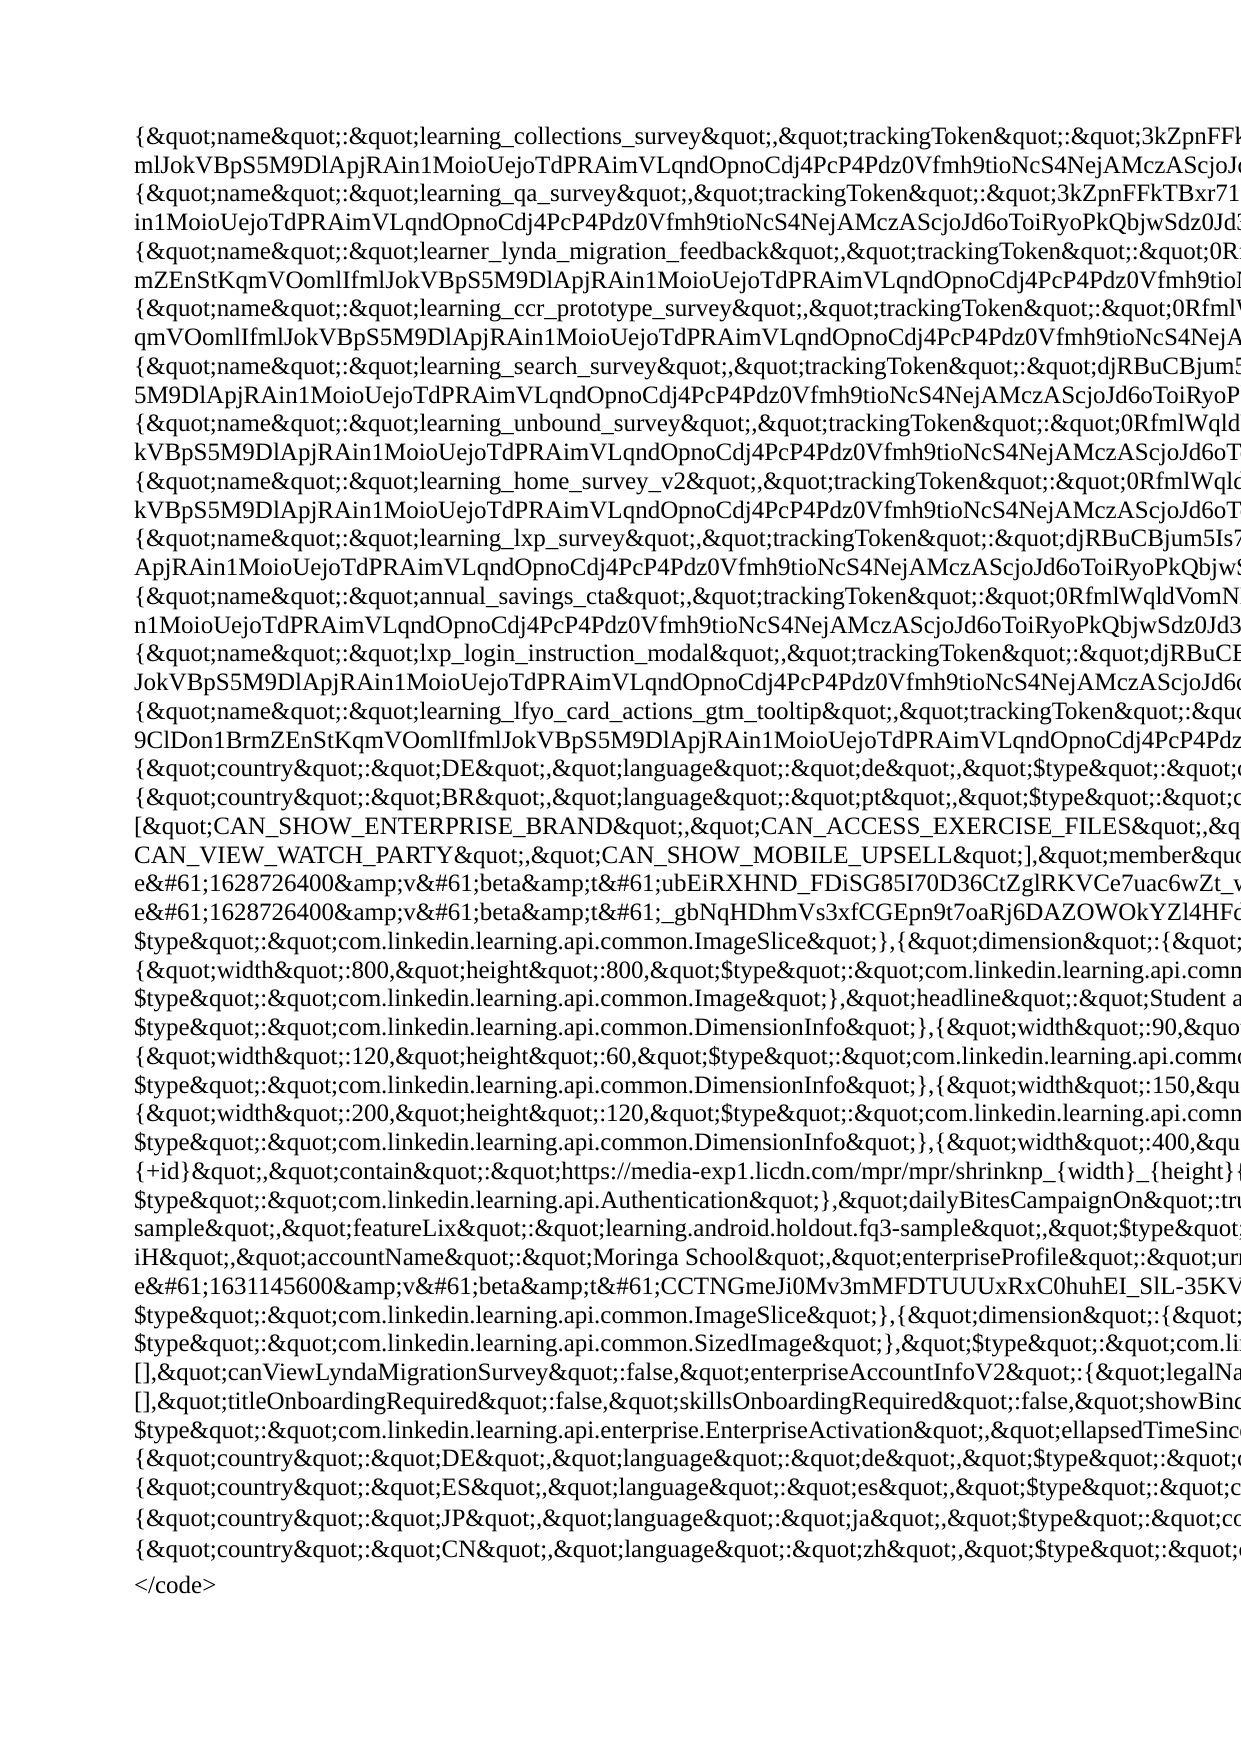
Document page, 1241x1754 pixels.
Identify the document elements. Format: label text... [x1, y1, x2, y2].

table_cell </code> [131, 1567, 1240, 1601]
table_cell [118, 1567, 131, 1601]
table_cell [118, 118, 131, 1567]
table_cell {&quot;data&quot;:{&quot;enterpriseProfileHash&quot;:&quot;dXJuOmxpOmVudGVycHJpc2VQcm9maWxlOih1cm46bGk6ZW50ZXJwcmlzZUFjY291bnQ6OTE5ODE3MjIsMTI5NTcwNjU3KQ&#61;&#61;&quot;,&quot;entitlements&quot;:[&quot;BASIC_SUBSCRIPTION&quot;],&quot;requiresEnterpriseAuthentication&quot;:false,&quot;enterpriseLicenseStatus&quot;:&quot;ACTIVATED&quot;,&quot;emailConfirmed&quot;:true,&quot;enterpriseProfile&quot;:&quot;urn:li:enterpriseProfile:(urn:li:enterpriseAccount:91981722,129570657)&quot;,&quot;feedbackEmailAddress&quot;:&quot;lil_feedback@linkedin.com&quot;,&quot;subscription&quot;:&quot;NONE&quot;,&quot;widgets&quot;:[{&quot;name&quot;:&quot;learning_like_3p_legal_notice&quot;,&quot;trackingToken&quot;:&quot;3kZpnFFkTBxr71PqmgCc2UMfmlOrSdjtOoZsC5gr6litOoZp6Zdr6litOoOfmhBt7dBtn5BkCRRrypejQBkildfk3RVgD9Bp79ft6lDp6BT9ClzqnhLrBZIomtBr5ZMcRZBqSBInStKqmVOomlIfmh9t6lDp6BT9z0ZrCZFt6BPrR1QpmtAqnsCc2UMfmlOrSdjsCsCfn9xk6NBkD9D9zRArQRIpl9OpOoMfmVLqnhFsSZgs7lLsCsCejAVejAZp6lQsSlRsmlirnles7lLsCsCsThPomZQfmh9s7lLsCsCjAZ9l4BjjR0Zuk9OpmhOrOpQr7lxpClAfmh9t6VBrmtBsOpOpmVKom9vs6ZQfmh9t6ZIsOpQr7lxpClAfmh9t7lLum5I9ClDon1BrmZEnStKqmVOomlIfmlJokVBpS5M9DlApjRAin1MoioUejoTdPRAimVLqndOpnoCdj4PcP4Pdz0Vfmh9tioNcS4NejAMczAScjoJd6oToiRyoPkQbjwSdz0Jd3tAom9Bp3gZp4BQu6lQrCZz&quot;,&quot;$type&quot;:&quot;com.linkedin.learning.api.lego.Widget&quot;},{&quot;name&quot;:&quot;has_seen_onboarding&quot;,&quot;trackingToken&quot;:&quot;djRBuCBjum5Is7dFp2oMbz0Zpn9LoRdT9zROol1Ipl9T9zRArQRIpl9T9zAVejAVfmhBt7dBtn5BkCRRrypejQBkildfk3RVgD9Bp79ft6lDp6BT9CtKqmhOomZyrCZvrClBsRZPomwZp4BQpmtAqnsCc3RKrSBQqndLk7hBpShFtOoMbz0Zpn9LoRdOpOoZsC5gr6lisCsCfmhLjmNBkD9D9z4ZrCZFt6BPrR1MtmZOpOoVejAVejRApnhPpnlNpl9JtkVMtmZOpOpDrCBAsC5LoCVLfmh9s7lLsCsCjAZ9l4BjjR0Zuk9OpmhOrOpQr7lxpClAfmh9t6VBrmtBsOpOpmVKom9vs6ZQfmh9t6ZIsOpQr7lxpClAfmh9t7lLum5I9ClDon1BrmZEnStKqmVOomlIfmlJokVBpS5M9DlApjRAin1MoioUejoTdPRAimVLqndOpnoCdj4PcP4Pdz0Vfmh9tioNcS4NejAMczAScjoJd6oToiRyoPkQbjwSdz0Jd3tAom9Bp3gZp4BQu6lQrCZz&quot;,&quot;$type&quot;:&quot;com.linkedin.learning.api.lego.Widget&quot;},{&quot;name&quot;:&quot;learning_continuous_onboarding&quot;,&quot;trackingToken&quot;:&quot;3kZpnFFkTBxr71PqmgCc2UMfmlOrSdjtOoZsC5gr6litOoZp6Zdr6litOoVejAVejRApnhPpnlNpl9JtmUCjAZ9l4BjjR0Zuk9OpmhOjThBpShFtOpDrCBAsC5LoCVLnTdRrTlKqnhKrSdvpSVFrD9xpmMZp4BQpmtAqnsCcjRKrSBQqndLk7hBpShFtOoMbz0Zpn9LoRdOpOoZsC5gr6lisCsCfmhLjmNBkD9D9z4ZrCZFt6BPrR1MtmZOpOoVejAVejRApnhPpnlNpl9JtkVMtmZOpOpDrCBAsC5LoCVLfmh9s7lLsCsCjAZ9l4BjjR0Zuk9OpmhOrOpQr7lxpClAfmh9t6VBrmtBsOpOpmVKom9vs6ZQfmh9t6ZIsOpQr7lxpClAfmh9t7lLum5I9ClDon1BrmZEnStKqmVOomlIfmlJokVBpS5M9DlApjRAin1MoioUejoTdPRAimVLqndOpnoCdj4PcP4Pdz0Vfmh9tioNcS4NejAMczAScjoJd6oToiRyoPkQbjwSdz0Jd3tAom9Bp3gZp4BQu6lQrCZz&quot;,&quot;$type&quot;:&quot;com.linkedin.learning.api.lego.Widget&quot;},{&quot;name&quot;:&quot;has_seen_learning_reminders_step&quot;,&quot;trackingToken&quot;:&quot;0RfmlWqldVomNMsSBA9z0Kc3RBsCZzkTsCfn9xk6NBkDsCfmhLjmNBkDsCejAVejAZp6lQsSlRsmlirnlK9AVfilh9kQZgfnB2sClAsAZQpmtAqnsCs6lQsRZPsClArCBJpn9vpSVFrD9xpmNvrClBsRZPomwZp4BQpmtAqnsCczRKrSBQqndLk7hBpShFtOoMbz0Zpn9LoRdOpOoZsC5gr6lisCsCfmhLjmNBkD9D9z4ZrCZFt6BPrR1MtmZOpOoVejAVejRApnhPpnlNpl9JtkVMtmZOpOpDrCBAsC5LoCVLfmh9s7lLsCsCjAZ9l4BjjR0Zuk9OpmhOrOpQr7lxpClAfmh9t6VBrmtBsOpOpmVKom9vs6ZQfmh9t6ZIsOpQr7lxpClAfmh9t7lLum5I9ClDon1BrmZEnStKqmVOomlIfmlJokVBpS5M9DlApjRAin1MoioUejoTdPRAimVLqndOpnoCdj4PcP4Pdz0Vfmh9tioNcS4NejAMczAScjoJd6oToiRyoPkQbjwSdz0Jd3tAom9Bp3gZp4BQu6lQrCZz&quot;,&quot;$type&quot;:&quot;com.linkedin.learning.api.lego.Widget&quot;},{&quot;name&quot;:&quot;continuous_onboarding_ios&quot;,&quot;trackingToken&quot;:&quot;djRBuCBjum5Is7dFp2oMbz0Zpn9LoRdT9zROol1Ipl9T9zRArQRIpl9T9zAVejAVfmhBt7dBtn5BkCRRrypejQBkildfk3RVgD9Bp79ft6lDp6BT9DdLqlZDrCBAsC5LoCVLnTdRrTlKqnhKrScZp4BQpmtAqnsCcPRKrSBQqndLk7hBpShFtOoMbz0Zpn9LoRdOpOoZsC5gr6lisCsCfmhLjmNBkD9D9z4ZrCZFt6BPrR1MtmZOpOoVejAVejRApnhPpnlNpl9JtkVMtmZOpOpDrCBAsC5LoCVLfmh9s7lLsCsCjAZ9l4BjjR0Zuk9OpmhOrOpQr7lxpClAfmh9t6VBrmtBsOpOpmVKom9vs6ZQfmh9t6ZIsOpQr7lxpClAfmh9t7lLum5I9ClDon1BrmZEnStKqmVOomlIfmlJokVBpS5M9DlApjRAin1MoioUejoTdPRAimVLqndOpnoCdj4PcP4Pdz0Vfmh9tioNcS4NejAMczAScjoJd6oToiRyoPkQbjwSdz0Jd3tAom9Bp3gZp4BQu6lQrCZz&quot;,&quot;$type&quot;:&quot;com.linkedin.learning.api.lego.Widget&quot;},{&quot;name&quot;:&quot;learning_curator_welcome_modal&quot;,&quot;trackingToken&quot;:&quot;3kZpnFFkTBxr71PqmgCc2UMfmlOrSdjtOoZsC5gr6litOoZp6Zdr6litOoVejAVejRApnhPpnlNpl9JtmUCjAZ9l4BjjR0Zuk9OpmhOjThBpShFtOpIomhLrlZBrmZzr6lTnT9Lt65OtmdvpSVFrD9xpmMZp4BQpmtAqnsCd3RKrSBQqndLk7hBpShFtOoMbz0Zpn9LoRdOpOoZsC5gr6lisCsCfmhLjmNBkD9D9z4ZrCZFt6BPrR1MtmZOpOoVejAVejRApnhPpnlNpl9JtkVMtmZOpOpDrCBAsC5LoCVLfmh9s7lLsCsCjAZ9l4BjjR0Zuk9OpmhOrOpQr7lxpClAfmh9t6VBrmtBsOpOpmVKom9vs6ZQfmh9t6ZIsOpQr7lxpClAfmh9t7lLum5I9ClDon1BrmZEnStKqmVOomlIfmlJokVBpS5M9DlApjRAin1MoioUejoTdPRAimVLqndOpnoCdj4PcP4Pdz0Vfmh9tioNcS4NejAMczAScjoJd6oToiRyoPkQbjwSdz0Jd3tAom9Bp3gZp4BQu6lQrCZz&quot;,&quot;$type&quot;:&quot;com.linkedin.learning.api.lego.Widget&quot;},{&quot;name&quot;:&quot;learning_i18n_banner&quot;,&quot;trackingToken&quot;:&quot;3kZpnFFkTBxr71PqmgCc2UMfmlOrSdjtOoZsC5gr6litOoZp6Zdr6litOoOfmhBt7dBtn5BkCRRrypejQBkildfk3RVgD9Bp79ft6lDp6BT9D9BrCVxoBZKe35FnStKqmVOomlIfmh9t6lDp6BT9z0ZrCZFt6BPrR1QpmtAqnsCc2UMfmlOrSdjsCsCfn9xk6NBkD9D9zRArQRIpl9OpOoOfmVLqnhFsSZgs7lLsCsCejAVejAZp6lQsSlRsmlirnles7lLsCsCsClKrC5yfmh9s7lLsCsCjAZ9l4BjjR0Zuk9OpmhOrOpQr7lxpClAfmh9t6VBrmtBsOpOpmVKom9vs6ZQfmh9t6ZIsOpQr7lxpClAfmh9t7lLum5I9ClDon1BrmZEnStKqmVOomlIfmlJokVBpS5M9DlApjRAin1MoioUejoTdPRAimVLqndOpnoCdj4PcP4Pdz0Vfmh9tioNcS4NejAMczAScjoJd6oToiRyoPkQbjwSdz0Jd3tAom9Bp3gZp4BQu6lQrCZz&quot;,&quot;$type&quot;:&quot;com.linkedin.learning.api.lego.Widget&quot;},{&quot;name&quot;:&quot;learning_ie11_deprecation_banner&quot;,&quot;trackingToken&quot;:&quot;3kZpnFFkTBxr71PqmgCc2UMfmlOrSdjtOoZsC5gr6litOoZp6Zdr6litOoOfmhBt7dBtn5BkCRRrypejQBkildfk3RVgD9Bp79ft6lDp6BT9D9BrCVxoBZKrSBQomdBsD1Bp5YNcmlFnStKqmVOomlIfmh9t6lDp6BT9z4ZrCZFt6BPrR1QpmtAqnsCc2UMfmlOrSdjsCsCfn9xk6NBkD9D9zRArQRIpl9OpOoOfmVLqnhFsSZgs7lLsCsCejAVejAZp6lQsSlRsmlirnles7lLsCsCsClKrC5yfmh9s7lLsCsCjAZ9l4BjjR0Zuk9OpmhOrOpQr7lxpClAfmh9t6VBrmtBsOpOpmVKom9vs6ZQfmh9t6ZIsOpQr7lxpClAfmh9t7lLum5I9ClDon1BrmZEnStKqmVOomlIfmlJokVBpS5M9DlApjRAin1MoioUejoTdPRAimVLqndOpnoCdj4PcP4Pdz0Vfmh9tioNcS4NejAMczAScjoJd6oToiRyoPkQbjwSdz0Jd3tAom9Bp3gZp4BQu6lQrCZz&quot;,&quot;$type&quot;:&quot;com.linkedin.learning.api.lego.Widget&quot;},{&quot;name&quot;:&quot;learning_like_prompt&quot;,&quot;trackingToken&quot;:&quot;djRBuCBjum5Is7dFp2oMbz0Zpn9LoRdT9zROol1Ipl9T9zRArQRIpl9T9z0NfmhBt7dBtn5BkCRRrypejQBkildfk3RVgD9Bp79ft6lDp6BT9DhMrmZOs5ZBqSBInStKqmVOomlIfmh9t6lDp6BT9z0ZrCZFt6BPrR1QpmtAqnsCc2UMfmlOrSdjsCsCfn9xk6NBkD9D9zRArQRIpl9OpOoPfmVLqnhFsSZgs7lLsCsCejAVejAZp6lQsSlRsmlirnles7lLsCsCsSZJrT9Mfmh9s7lLsCsCjAZ9l4BjjR0Zuk9OpmhOrOpQr7lxpClAfmh9t6VBrmtBsOpOpmVKom9vs6ZQfmh9t6ZIsOpQr7lxpClAfmh9t7lLum5I9ClDon1BrmZEnStKqmVOomlIfmlJokVBpS5M9DlApjRAin1MoioUejoTdPRAimVLqndOpnoCdj4PcP4Pdz0Vfmh9tioNcS4NejAMczAScjoJd6oToiRyoPkQbjwSdz0Jd3tAom9Bp3gZp4BQu6lQrCZz&quot;,&quot;$type&quot;:&quot;com.linkedin.learning.api.lego.Widget&quot;},{&quot;name&quot;:&quot;qa-video-popover&quot;,&quot;trackingToken&quot;:&quot;3kZpnFFkTBxr71PqmgCc2UMfmlOrSdjtOoZsC5gr6litOoZp6Zdr6litOoMcjRApnhPpnlNpl9JtmUCjAZ9l4BjjR0Zuk9OpmhOjThBpShFtOpOpnpLs6ZMbmZBp6BSbm5Nfmh9t6lDp6BT9z4ZrCZFt6BPrR1QpmtAqnsCc2UMfmlOrSdjsCsCfn9xk6NBkD9D9zRArQRIpl9OpOoPfmVLqnhFsSZgs7lLsCsCejAVejAZp6lQsSlRsmlirnles7lLsCsCsSZJrT9Mfmh9s7lLsCsCjAZ9l4BjjR0Zuk9OpmhOrOpQr7lxpClAfmh9t6VBrmtBsOpOpmVKom9vs6ZQfmh9t6ZIsOpQr7lxpClAfmh9t7lLum5I9ClDon1BrmZEnStKqmVOomlIfmlJokVBpS5M9DlApjRAin1MoioUejoTdPRAimVLqndOpnoCdj4PcP4Pdz0Vfmh9tioNcS4NejAMczAScjoJd6oToiRyoPkQbjwSdz0Jd3tAom9Bp3gZp4BQu6lQrCZz&quot;,&quot;$type&quot;:&quot;com.linkedin.learning.api.lego.Widget&quot;},{&quot;name&quot;:&quot;learning_trial_midpoint_modal&quot;,&quot;trackingToken&quot;:&quot;0RfmlWqldVomNMsSBA9z0Kc3RBsCZzkTsCfn9xk6NBkDsCfmhLjmNBkDsCcjRApnhPpnlNpl9JtmUCjAZ9l4BjjR0Zuk9OpmhOjThBpShFtOpIomhLrlZQrCBLs6hFrlZIomBOt5ZDrCBKsC5Br3RAinhBpShFtOoMfmVLqnhFsSZgt6lDp6BT9z0Kc3RBsCZzkT9D9zROol1Ipl9OpOoZp6Zdr6lisCsCdjRKrSBQqndLk71RrT9D9zAVejAVfmhBt7dBtn5BkCRRjD1RrT9D9DhKqmZMp6BJbmNxqn9Qfmh9s7lLsCsCjAZ9l4BjjR0Zuk9OpmhOrOpQr7lxpClAfmh9t6VBrmtBsOpOpmVKom9vs6ZQfmh9t6ZIsOpQr7lxpClAfmh9t7lLum5I9ClDon1BrmZEnStKqmVOomlIfmlJokVBpS5M9DlApjRAin1MoioUejoTdPRAimVLqndOpnoCdj4PcP4Pdz0Vfmh9tioNcS4NejAMczAScjoJd6oToiRyoPkQbjwSdz0Jd3tAom9Bp3gZp4BQu6lQrCZz&quot;,&quot;$type&quot;:&quot;com.linkedin.learning.api.lego.Widget&quot;},{&quot;name&quot;:&quot;learning_trial_expiry_header&quot;,&quot;trackingToken&quot;:&quot;0RfmlWqldVomNMsSBA9z0Kc3RBsCZzkTsCfn9xk6NBkDsCfmhLjmNBkDsCcjRApnhPpnlNpl9JtmUCjAZ9l4BjjR0Zuk9OpmhOjThBpShFtOpOpmhxpmxvun9Fs7xBnSNxqn9QnStKqmVOomlIfmh9t6lDp6BT9z0ZrCZFt6BPrR1QpmtAqnsCc2UMfmlOrSdjsCsCfn9xk6NBkD9D9zRArQRIpl9OpOoSfmVLqnhFsSZgs7lLsCsCejAVejAZp6lQsSlRsmlirnles7lLsCsCun9Fs7xBbmNxqn9Qfmh9s7lLsCsCjAZ9l4BjjR0Zuk9OpmhOrOpQr7lxpClAfmh9t6VBrmtBsOpOpmVKom9vs6ZQfmh9t6ZIsOpQr7lxpClAfmh9t7lLum5I9ClDon1BrmZEnStKqmVOomlIfmlJokVBpS5M9DlApjRAin1MoioUejoTdPRAimVLqndOpnoCdj4PcP4Pdz0Vfmh9tioNcS4NejAMczAScjoJd6oToiRyoPkQbjwSdz0Jd3tAom9Bp3gZp4BQu6lQrCZz&quot;,&quot;$type&quot;:&quot;com.linkedin.learning.api.lego.Widget&quot;},{&quot;name&quot;:&quot;learning_search_tooltip&quot;,&quot;trackingToken&quot;:&quot;3kZpnFFkTBxr71PqmgCc2UMfmlOrSdjtOoZsC5gr6litOoZp6Zdr6litOoVejAVejRApnhPpnlNpl9JtmUCjAZ9l4BjjR0Zuk9OpmhOjThBpShFtOpMqnhIrSZQnSxzsC5BsRZDrCBKsC5Br3RAinhBpShFtOoMfmVLqnhFsSZgt6lDp6BT9z0Kc3RBsCZzkT9D9zROol1Ipl9OpOoZp6Zdr6lisCsCdPRKrSBQqndLk71RrT9D9zAVejAVfmhBt7dBtn5BkCRRjD1RrT9D9DdMqnhIrSZQfmh9s7lLsCsCjAZ9l4BjjR0Zuk9OpmhOrOpQr7lxpClAfmh9t6VBrmtBsOpOpmVKom9vs6ZQfmh9t6ZIsOpQr7lxpClAfmh9t7lLum5I9ClDon1BrmZEnStKqmVOomlIfmlJokVBpS5M9DlApjRAin1MoioUejoTdPRAimVLqndOpnoCdj4PcP4Pdz0Vfmh9tioNcS4NejAMczAScjoJd6oToiRyoPkQbjwSdz0Jd3tAom9Bp3gZp4BQu6lQrCZz&quot;,&quot;$type&quot;:&quot;com.linkedin.learning.api.lego.Widget&quot;},{&quot;name&quot;:&quot;learning_share_prompt&quot;,&quot;trackingToken&quot;:&quot;djRBuCBjum5Is7dFp2oMbz0Zpn9LoRdT9zROol1Ipl9T9zRArQRIpl9T9zAVejAVfmhBt7dBtn5BkCRRrypejQBkildfk3RVgD9Bp79ft6lDp6BT9DhMrmZOs5ZBsC5EsRZDrCBKsC5Br3RAinhBpShFtOoNfmVLqnhFsSZgt6lDp6BT9z0Kc3RBsCZzkT9D9zROol1Ipl9OpOoZp6Zdr6lisCsCdPRKrSBQqndLk71RrT9D9zAVejAVfmhBt7dBtn5BkCRRjD1RrT9D9DdMqnhIrSZQfmh9s7lLsCsCjAZ9l4BjjR0Zuk9OpmhOrOpQr7lxpClAfmh9t6VBrmtBsOpOpmVKom9vs6ZQfmh9t6ZIsOpQr7lxpClAfmh9t7lLum5I9ClDon1BrmZEnStKqmVOomlIfmlJokVBpS5M9DlApjRAin1MoioUejoTdPRAimVLqndOpnoCdj4PcP4Pdz0Vfmh9tioNcS4NejAMczAScjoJd6oToiRyoPkQbjwSdz0Jd3tAom9Bp3gZp4BQu6lQrCZz&quot;,&quot;$type&quot;:&quot;com.linkedin.learning.api.lego.Widget&quot;},{&quot;name&quot;:&quot;learning_more_menu_prompt&quot;,&quot;trackingToken&quot;:&quot;0RfmlWqldVomNMsSBA9z0Kc3RBsCZzkTsCfn9xk6NBkDsCfmhLjmNBkDsCejAVejAZp6lQsSlRsmlirnlK9AVfilh9kQZgfnB2sClAsAZQpmtAqnsCt71JrT9MnTlKpmRvpn9LrlZDrCBKsC5Br3RAinhBpShFtOoOfmVLqnhFsSZgt6lDp6BT9z0Kc3RBsCZzkT9D9zROol1Ipl9OpOoZp6Zdr6lisCsCdPRKrSBQqndLk71RrT9D9zAVejAVfmhBt7dBtn5BkCRRjD1RrT9D9DdMqnhIrSZQfmh9s7lLsCsCjAZ9l4BjjR0Zuk9OpmhOrOpQr7lxpClAfmh9t6VBrmtBsOpOpmVKom9vs6ZQfmh9t6ZIsOpQr7lxpClAfmh9t7lLum5I9ClDon1BrmZEnStKqmVOomlIfmlJokVBpS5M9DlApjRAin1MoioUejoTdPRAimVLqndOpnoCdj4PcP4Pdz0Vfmh9tioNcS4NejAMczAScjoJd6oToiRyoPkQbjwSdz0Jd3tAom9Bp3gZp4BQu6lQrCZz&quot;,&quot;$type&quot;:&quot;com.linkedin.learning.api.lego.Widget&quot;},{&quot;name&quot;:&quot;social-enterprise-warning-modal&quot;,&quot;trackingToken&quot;:&quot;0RfmlWqldVomNMsSBA9z0Kc3RBsCZzkTsCfn9xk6NBkDsCfmhLjmNBkDsCejAVejAZp6lQsSlRsmlirnlK9AVfilh9kQZgfnB2sClAsAZQpmtAqnsCr65ArSQJpSVFrD9xtORBsSBOs79Bt6VBbmNxqmdLsPRAinhBpShFtOoPfmVLqnhFsSZgt6lDp6BT9z0Kc3RBsCZzkT9D9zROol1Ipl9OpOoZp6Zdr6lisCsCdPRKrSBQqndLk71RrT9D9zAVejAVfmhBt7dBtn5BkCRRjD1RrT9D9DdMqnhIrSZQfmh9s7lLsCsCjAZ9l4BjjR0Zuk9OpmhOrOpQr7lxpClAfmh9t6VBrmtBsOpOpmVKom9vs6ZQfmh9t6ZIsOpQr7lxpClAfmh9t7lLum5I9ClDon1BrmZEnStKqmVOomlIfmlJokVBpS5M9DlApjRAin1MoioUejoTdPRAimVLqndOpnoCdj4PcP4Pdz0Vfmh9tioNcS4NejAMczAScjoJd6oToiRyoPkQbjwSdz0Jd3tAom9Bp3gZp4BQu6lQrCZz&quot;,&quot;$type&quot;:&quot;com.linkedin.learning.api.lego.Widget&quot;},{&quot;name&quot;:&quot;adjustable_divider_tooltip&quot;,&quot;trackingToken&quot;:&quot;3kZpnFFkTBxr71PqmgCc2UMfmlOrSdjtOoZsC5gr6litOoZp6Zdr6litOoVejAVejRApnhPpnlNpl9JtmUCjAZ9l4BjjR0Zuk9OpmhOjThBpShFtOpMqnhIrSZQnT9Bp6BSqmhvpmNyonhPtmFAojRAinhBpShFtOoQfmVLqnhFsSZgt6lDp6BT9z0Kc3RBsCZzkT9D9zROol1Ipl9OpOoZp6Zdr6lisCsCdPRKrSBQqndLk71RrT9D9zAVejAVfmhBt7dBtn5BkCRRjD1RrT9D9DdMqnhIrSZQfmh9s7lLsCsCjAZ9l4BjjR0Zuk9OpmhOrOpQr7lxpClAfmh9t6VBrmtBsOpOpmVKom9vs6ZQfmh9t6ZIsOpQr7lxpClAfmh9t7lLum5I9ClDon1BrmZEnStKqmVOomlIfmlJokVBpS5M9DlApjRAin1MoioUejoTdPRAimVLqndOpnoCdj4PcP4Pdz0Vfmh9tioNcS4NejAMczAScjoJd6oToiRyoPkQbjwSdz0Jd3tAom9Bp3gZp4BQu6lQrCZz&quot;,&quot;$type&quot;:&quot;com.linkedin.learning.api.lego.Widget&quot;},{&quot;name&quot;:&quot;learning_collections_survey&quot;,&quot;trackingToken&quot;:&quot;3kZpnFFkTBxr71PqmgCc2UMfmlOrSdjtOoZsC5gr6litOoZp6Zdr6litOoVejAVejRApnhPpnlNpl9JtmUCjAZ9l4BjjR0Zuk9OpmhOjThBpShFtOpVpnpOtndvsSVLqnhzpmNIrSdvpSVFrD9xpmMZp4BQpmtAqnsCc3RKrSBQqndLk7hBpShFtOoMbz0Zpn9LoRdOpOoZsC5gr6lisCsCfmhLjmNBkD9D9zwZrCZFt6BPrR1MtmZOpOoVejAVejRApnhPpnlNpl9JtkVMtmZOpOpPumlSsDlPfmh9s7lLsCsCjAZ9l4BjjR0Zuk9OpmhOrOpQr7lxpClAfmh9t6VBrmtBsOpOpmVKom9vs6ZQfmh9t6ZIsOpQr7lxpClAfmh9t7lLum5I9ClDon1BrmZEnStKqmVOomlIfmlJokVBpS5M9DlApjRAin1MoioUejoTdPRAimVLqndOpnoCdj4PcP4Pdz0Vfmh9tioNcS4NejAMczAScjoJd6oToiRyoPkQbjwSdz0Jd3tAom9Bp3gZp4BQu6lQrCZz&quot;,&quot;$type&quot;:&quot;com.linkedin.learning.api.lego.Widget&quot;},{&quot;name&quot;:&quot;learning_qa_survey&quot;,&quot;trackingToken&quot;:&quot;3kZpnFFkTBxr71PqmgCc2UMfmlOrSdjtOoZsC5gr6litOoZp6Zdr6litOoVejAVejRApnhPpnlNpl9JtmUCjAZ9l4BjjR0Zuk9OpmhOjThBpShFtOpVpnpOtndvon5vpSVFrD9xpmMZp4BQpmtAqnsCcjRKrSBQqndLk7hBpShFtOoMbz0Zpn9LoRdOpOoZsC5gr6lisCsCfmhLjmNBkD9D9zwZrCZFt6BPrR1MtmZOpOoVejAVejRApnhPpnlNpl9JtkVMtmZOpOpPumlSsDlPfmh9s7lLsCsCjAZ9l4BjjR0Zuk9OpmhOrOpQr7lxpClAfmh9t6VBrmtBsOpOpmVKom9vs6ZQfmh9t6ZIsOpQr7lxpClAfmh9t7lLum5I9ClDon1BrmZEnStKqmVOomlIfmlJokVBpS5M9DlApjRAin1MoioUejoTdPRAimVLqndOpnoCdj4PcP4Pdz0Vfmh9tioNcS4NejAMczAScjoJd6oToiRyoPkQbjwSdz0Jd3tAom9Bp3gZp4BQu6lQrCZz&quot;,&quot;$type&quot;:&quot;com.linkedin.learning.api.lego.Widget&quot;},{&quot;name&quot;:&quot;learner_lynda_migration_feedback&quot;,&quot;trackingToken&quot;:&quot;0RfmlWqldVomNMsSBA9z0Kc3RBsCZzkTsCfn9xk6NBkDsCfmhLjmNBkDsCejAVejAZp6lQsSlRsmlirnlK9AVfilh9kQZgfnB2sClAsAZQpmtAqnsCqSdxoChBpmpvrCZFt65OpSBJnS5ArDBInT9BrD9xpmMZp4BQpmtAqnsCczRKrSBQqndLk7hBpShFtOoMbz0Zpn9LoRdOpOoZsC5gr6lisCsCfmhLjmNBkD9D9zwZrCZFt6BPrR1MtmZOpOoVejAVejRApnhPpnlNpl9JtkVMtmZOpOpPumlSsDlPfmh9s7lLsCsCjAZ9l4BjjR0Zuk9OpmhOrOpQr7lxpClAfmh9t6VBrmtBsOpOpmVKom9vs6ZQfmh9t6ZIsOpQr7lxpClAfmh9t7lLum5I9ClDon1BrmZEnStKqmVOomlIfmlJokVBpS5M9DlApjRAin1MoioUejoTdPRAimVLqndOpnoCdj4PcP4Pdz0Vfmh9tioNcS4NejAMczAScjoJd6oToiRyoPkQbjwSdz0Jd3tAom9Bp3gZp4BQu6lQrCZz&quot;,&quot;$type&quot;:&quot;com.linkedin.learning.api.lego.Widget&quot;},{&quot;name&quot;:&quot;learning_ccr_prototype_survey&quot;,&quot;trackingToken&quot;:&quot;0RfmlWqldVomNMsSBA9z0Kc3RBsCZzkTsCfn9xk6NBkDsCfmhLjmNBkDsCejAVejAZp6lQsSlRsmlirnlK9AVfilh9kQZgfnB2sClAsAZQpmtAqnsCumlSsDlPnSlMunhLt6ZOs5ZOoSdvpSVFrD9xpmMZp4BQpmtAqnsCcPRKrSBQqndLk7hBpShFtOoMbz0Zpn9LoRdOpOoZsC5gr6lisCsCfmhLjmNBkD9D9zwZrCZFt6BPrR1MtmZOpOoVejAVejRApnhPpnlNpl9JtkVMtmZOpOpPumlSsDlPfmh9s7lLsCsCjAZ9l4BjjR0Zuk9OpmhOrOpQr7lxpClAfmh9t6VBrmtBsOpOpmVKom9vs6ZQfmh9t6ZIsOpQr7lxpClAfmh9t7lLum5I9ClDon1BrmZEnStKqmVOomlIfmlJokVBpS5M9DlApjRAin1MoioUejoTdPRAimVLqndOpnoCdj4PcP4Pdz0Vfmh9tioNcS4NejAMczAScjoJd6oToiRyoPkQbjwSdz0Jd3tAom9Bp3gZp4BQu6lQrCZz&quot;,&quot;$type&quot;:&quot;com.linkedin.learning.api.lego.Widget&quot;},{&quot;name&quot;:&quot;learning_search_survey&quot;,&quot;trackingToken&quot;:&quot;djRBuCBjum5Is7dFp2oMbz0Zpn9LoRdT9zROol1Ipl9T9zRArQRIpl9T9zAVejAVfmhBt7dBtn5BkCRRrypejQBkildfk3RVgD9Bp79ft6lDp6BT9DBBtD9RsRZEoT9xpndvpSVFrD9xpmMZp4BQpmtAqnsCd3RKrSBQqndLk7hBpShFtOoMbz0Zpn9LoRdOpOoZsC5gr6lisCsCfmhLjmNBkD9D9zwZrCZFt6BPrR1MtmZOpOoVejAVejRApnhPpnlNpl9JtkVMtmZOpOpPumlSsDlPfmh9s7lLsCsCjAZ9l4BjjR0Zuk9OpmhOrOpQr7lxpClAfmh9t6VBrmtBsOpOpmVKom9vs6ZQfmh9t6ZIsOpQr7lxpClAfmh9t7lLum5I9ClDon1BrmZEnStKqmVOomlIfmlJokVBpS5M9DlApjRAin1MoioUejoTdPRAimVLqndOpnoCdj4PcP4Pdz0Vfmh9tioNcS4NejAMczAScjoJd6oToiRyoPkQbjwSdz0Jd3tAom9Bp3gZp4BQu6lQrCZz&quot;,&quot;$type&quot;:&quot;com.linkedin.learning.api.lego.Widget&quot;},{&quot;name&quot;:&quot;learning_unbound_survey&quot;,&quot;trackingToken&quot;:&quot;0RfmlWqldVomNMsSBA9z0Kc3RBsCZzkTsCfn9xk6NBkDsCfmhLjmNBkDsCejAVejAZp6lQsSlRsmlirnlK9AVfilh9kQZgfnB2sClAsAZQpmtAqnsCumlSsDlPnShKtmZyrDlvpSVFrD9xpmMZp4BQpmtAqnsCdjRKrSBQqndLk7hBpShFtOoMbz0Zpn9LoRdOpOoZsC5gr6lisCsCfmhLjmNBkD9D9zwZrCZFt6BPrR1MtmZOpOoVejAVejRApnhPpnlNpl9JtkVMtmZOpOpPumlSsDlPfmh9s7lLsCsCjAZ9l4BjjR0Zuk9OpmhOrOpQr7lxpClAfmh9t6VBrmtBsOpOpmVKom9vs6ZQfmh9t6ZIsOpQr7lxpClAfmh9t7lLum5I9ClDon1BrmZEnStKqmVOomlIfmlJokVBpS5M9DlApjRAin1MoioUejoTdPRAimVLqndOpnoCdj4PcP4Pdz0Vfmh9tioNcS4NejAMczAScjoJd6oToiRyoPkQbjwSdz0Jd3tAom9Bp3gZp4BQu6lQrCZz&quot;,&quot;$type&quot;:&quot;com.linkedin.learning.api.lego.Widget&quot;},{&quot;name&quot;:&quot;learning_home_survey_v2&quot;,&quot;trackingToken&quot;:&quot;0RfmlWqldVomNMsSBA9z0Kc3RBsCZzkTsCfn9xk6NBkDsCfmhLjmNBkDsCejAVejAZp6lQsSlRsmlirnlK9AVfilh9kQZgfnB2sClAsAZQpmtAqnsCcDpvumlSsDlPnSlJrSxvpSVFrD9xpmMZp4BQpmtAqnsCdzRKrSBQqndLk7hBpShFtOoMbz0Zpn9LoRdOpOoZsC5gr6lisCsCfmhLjmNBkD9D9zwZrCZFt6BPrR1MtmZOpOoVejAVejRApnhPpnlNpl9JtkVMtmZOpOpPumlSsDlPfmh9s7lLsCsCjAZ9l4BjjR0Zuk9OpmhOrOpQr7lxpClAfmh9t6VBrmtBsOpOpmVKom9vs6ZQfmh9t6ZIsOpQr7lxpClAfmh9t7lLum5I9ClDon1BrmZEnStKqmVOomlIfmlJokVBpS5M9DlApjRAin1MoioUejoTdPRAimVLqndOpnoCdj4PcP4Pdz0Vfmh9tioNcS4NejAMczAScjoJd6oToiRyoPkQbjwSdz0Jd3tAom9Bp3gZp4BQu6lQrCZz&quot;,&quot;$type&quot;:&quot;com.linkedin.learning.api.lego.Widget&quot;},{&quot;name&quot;:&quot;learning_lxp_survey&quot;,&quot;trackingToken&quot;:&quot;djRBuCBjum5Is7dFp2oMbz0Zpn9LoRdT9zROol1Ipl9T9zRArQRIpl9T9zAVejAVfmhBt7dBtn5BkCRRrypejQBkildfk3RVgD9Bp79ft6lDp6BT9DBBtD9RsRZMu6NvpSVFrD9xpmMZp4BQpmtAqnsCdPRKrSBQqndLk7hBpShFtOoMbz0Zpn9LoRdOpOoZsC5gr6lisCsCfmhLjmNBkD9D9zwZrCZFt6BPrR1MtmZOpOoVejAVejRApnhPpnlNpl9JtkVMtmZOpOpPumlSsDlPfmh9s7lLsCsCjAZ9l4BjjR0Zuk9OpmhOrOpQr7lxpClAfmh9t6VBrmtBsOpOpmVKom9vs6ZQfmh9t6ZIsOpQr7lxpClAfmh9t7lLum5I9ClDon1BrmZEnStKqmVOomlIfmlJokVBpS5M9DlApjRAin1MoioUejoTdPRAimVLqndOpnoCdj4PcP4Pdz0Vfmh9tioNcS4NejAMczAScjoJd6oToiRyoPkQbjwSdz0Jd3tAom9Bp3gZp4BQu6lQrCZz&quot;,&quot;$type&quot;:&quot;com.linkedin.learning.api.lego.Widget&quot;},{&quot;name&quot;:&quot;annual_savings_cta&quot;,&quot;trackingToken&quot;:&quot;0RfmlWqldVomNMsSBA9z0Kc3RBsCZzkTsCfn9xk6NBkDsCfmhLjmNBkDsCcjRApnhPpnlNpl9JtmUCjAZ9l4BjjR0Zuk9OpmhOjThBpShFtOpxt6dvsStKqnpxsRZIonlKrC4Zp4BQpmtAqnsCc3RKrSBQqndLk7hBpShFtOoMbz0Zpn9LoRdOpOoZsC5gr6lisCsCfmhLjmNBkD9D9zAZrCZFt6BPrR1MtmZOpOoVejAVejRApnhPpnlNpl9JtkVMtmZOpOpPr6NBsT1Rfmh9s7lLsCsCjAZ9l4BjjR0Zuk9OpmhOrOpQr7lxpClAfmh9t6VBrmtBsOpOpmVKom9vs6ZQfmh9t6ZIsOpQr7lxpClAfmh9t7lLum5I9ClDon1BrmZEnStKqmVOomlIfmlJokVBpS5M9DlApjRAin1MoioUejoTdPRAimVLqndOpnoCdj4PcP4Pdz0Vfmh9tioNcS4NejAMczAScjoJd6oToiRyoPkQbjwSdz0Jd3tAom9Bp3gZp4BQu6lQrCZz&quot;,&quot;$type&quot;:&quot;com.linkedin.learning.api.lego.Widget&quot;},{&quot;name&quot;:&quot;lxp_login_instruction_modal&quot;,&quot;trackingToken&quot;:&quot;djRBuCBjum5Is7dFp2oMbz0Zpn9LoRdT9zROol1Ipl9T9zRArQRIpl9T9z4Zp6lQsSlRsmlirnlK9AVfilh9kQZgfnB2sClAsAZQpmtAqnsCr65ArSRvrCZFt6dRsDhPrCBvrCBDrSNvs7xIfmh9t6lDp6BT9z0ZrCZFt6BPrR1QpmtAqnsCc2UMfmlOrSdjsCsCfn9xk6NBkD9D9zRArQRIpl9OpOoMcjRKrSBQqndLk71RrT9D9zAVejAVfmhBt7dBtn5BkCRRjD1RrT9D9CVLqnhMrnlPrCZzfmh9s7lLsCsCjAZ9l4BjjR0Zuk9OpmhOrOpQr7lxpClAfmh9t6VBrmtBsOpOpmVKom9vs6ZQfmh9t6ZIsOpQr7lxpClAfmh9t7lLum5I9ClDon1BrmZEnStKqmVOomlIfmlJokVBpS5M9DlApjRAin1MoioUejoTdPRAimVLqndOpnoCdj4PcP4Pdz0Vfmh9tioNcS4NejAMczAScjoJd6oToiRyoPkQbjwSdz0Jd3tAom9Bp3gZp4BQu6lQrCZz&quot;,&quot;$type&quot;:&quot;com.linkedin.learning.api.lego.Widget&quot;},{&quot;name&quot;:&quot;learning_lfyo_card_actions_gtm_tooltip&quot;,&quot;trackingToken&quot;:&quot;3kZpnFFkTBxr71PqmgCc2UMfmlOrSdjtOoZsC5gr6litOoZp6Zdr6litOoVejAVejRApnhPpnlNpl9JtmUCjAZ9l4BjjR0Zuk9OpmhOjThBpShFtOpMqnhIrSZQnSRQpRZPrCZFt6dxnShOomdvrTBCr5ZDrCBKsC5Br3RAinhBpShFtOoMfmVLqnhFsSZgt6lDp6BT9z0Kc3RBsCZzkT9D9zROol1Ipl9OpOoZp6Zdr6lisCsCcj4ZrCZFt6BPrR1MtmZOpOoVejAVejRApnhPpnlNpl9JtkVMtmZOpOpPqT9xrmxzomZzfmh9s7lLsCsCjAZ9l4BjjR0Zuk9OpmhOrOpQr7lxpClAfmh9t6VBrmtBsOpOpmVKom9vs6ZQfmh9t6ZIsOpQr7lxpClAfmh9t7lLum5I9ClDon1BrmZEnStKqmVOomlIfmlJokVBpS5M9DlApjRAin1MoioUejoTdPRAimVLqndOpnoCdj4PcP4Pdz0Vfmh9tioNcS4NejAMczAScjoJd6oToiRyoPkQbjwSdz0Jd3tAom9Bp3gZp4BQu6lQrCZz&quot;,&quot;$type&quot;:&quot;com.linkedin.learning.api.lego.Widget&quot;}],&quot;accessibleLocales&quot;:[{&quot;country&quot;:&quot;US&quot;,&quot;language&quot;:&quot;en&quot;,&quot;$type&quot;:&quot;com.linkedin.common.Locale&quot;},{&quot;country&quot;:&quot;FR&quot;,&quot;language&quot;:&quot;fr&quot;,&quot;$type&quot;:&quot;com.linkedin.common.Locale&quot;},{&quot;country&quot;:&quot;DE&quot;,&quot;language&quot;:&quot;de&quot;,&quot;$type&quot;:&quot;com.linkedin.common.Locale&quot;},{&quot;country&quot;:&quot;JP&quot;,&quot;language&quot;:&quot;ja&quot;,&quot;$type&quot;:&quot;com.linkedin.common.Locale&quot;},{&quot;country&quot;:&quot;ES&quot;,&quot;language&quot;:&quot;es&quot;,&quot;$type&quot;:&quot;com.linkedin.common.Locale&quot;},{&quot;country&quot;:&quot;CN&quot;,&quot;language&quot;:&quot;zh&quot;,&quot;$type&quot;:&quot;com.linkedin.common.Locale&quot;},{&quot;country&quot;:&quot;BR&quot;,&quot;language&quot;:&quot;pt&quot;,&quot;$type&quot;:&quot;com.linkedin.common.Locale&quot;}],&quot;notificationCenterOn&quot;:true,&quot;preferredContentLocale&quot;:{&quot;country&quot;:&quot;US&quot;,&quot;language&quot;:&quot;en&quot;,&quot;$type&quot;:&quot;com.linkedin.common.Locale&quot;},&quot;permissions&quot;:[&quot;CAN_SHOW_ENTERPRISE_BRAND&quot;,&quot;CAN_ACCESS_EXERCISE_FILES&quot;,&quot;WHITELISTED&quot;,&quot;CAN_SHARE_ALL&quot;,&quot;CAN_SHARE&quot;,&quot;CAN_TAKE_NOTES&quot;,&quot;CAN_CREATE_SOCIAL_QUESTIONS&quot;,&quot;CAN_VIEW_SOCIAL_QUESTIONS&quot;,&quot;CAN_VIEW_SOURCE_CODE_LINK&quot;,&quot;CAN_SEE_ENTERPRISE_ORGANIZATION_TIE_INS&quot;,&quot;HAS_FULL_CONTENT_ACCESS&quot;,&quot;CAN_DOWNLOAD_CERTIFICATE&quot;,&quot;CAN_ACCESS_CONTINUING_EDUCATION_UNITS&quot;,&quot;CAN_VIEW_WATCH_PARTY&quot;,&quot;CAN_SHOW_MOBILE_UPSELL&quot;],&quot;member&quot;:{&quot;urn&quot;:&quot;urn:li:member:906313315&quot;,&quot;memberDistance&quot;:&quot;SELF&quot;,&quot;firstName&quot;:&quot;John&quot;,&quot;lastName&quot;:&quot;Metry&quot;,&quot;vanityName&quot;:&quot;john-metry-a57632213&quot;,&quot;pictureId&quot;:&quot;/gcrc/dms/image/C4D03AQF7pGZkVv-6Mg/profile-displayphoto-shrink_400_400/0/1622312765847?e&#61;1628726400&amp;v&#61;beta&amp;t&#61;ubEiRXHND_FDiSG85I70D36CtZglRKVCe7uac6wZt_w&quot;,&quot;publicUrl&quot;:&quot;https://www.linkedin.com/in/john-metry-a57632213&quot;,&quot;profileImage&quot;:{&quot;source&quot;:{&quot;slices&quot;:[{&quot;dimension&quot;:{&quot;width&quot;:100,&quot;height&quot;:100,&quot;$type&quot;:&quot;com.linkedin.learning.api.common.DimensionInfo&quot;},&quot;url&quot;:&quot;https://media-exp3.licdn.com/dms/image/C4D03AQF7pGZkVv-6Mg/profile-displayphoto-shrink_100_100/0/1622312765847?e&#61;1628726400&amp;v&#61;beta&amp;t&#61;_gbNqHDhmVs3xfCGEpn9t7oaRj6DAZOWOkYZl4HFdMQ&quot;,&quot;$type&quot;:&quot;com.linkedin.learning.api.common.ImageSlice&quot;},{&quot;dimension&quot;:{&quot;width&quot;:200,&quot;height&quot;:200,&quot;$type&quot;:&quot;com.linkedin.learning.api.common.DimensionInfo&quot;},&quot;url&quot;:&quot;https://media-exp3.licdn.com/dms/image/C4D03AQF7pGZkVv-6Mg/profile-displayphoto-shrink_200_200/0/1622312765847?e&#61;1628726400&amp;v&#61;beta&amp;t&#61;TqGQLzgTpNRKHxMt4Dvy-BZiFR0syELlEfTt4oitODo&quot;,&quot;$type&quot;:&quot;com.linkedin.learning.api.common.ImageSlice&quot;},{&quot;dimension&quot;:{&quot;width&quot;:400,&quot;height&quot;:400,&quot;$type&quot;:&quot;com.linkedin.learning.api.common.DimensionInfo&quot;},&quot;url&quot;:&quot;https://media-exp3.licdn.com/dms/image/C4D03AQF7pGZkVv-6Mg/profile-displayphoto-shrink_400_400/0/1622312765847?e&#61;1628726400&amp;v&#61;beta&amp;t&#61;ubEiRXHND_FDiSG85I70D36CtZglRKVCe7uac6wZt_w&quot;,&quot;$type&quot;:&quot;com.linkedin.learning.api.common.ImageSlice&quot;},{&quot;dimension&quot;:{&quot;width&quot;:800,&quot;height&quot;:800,&quot;$type&quot;:&quot;com.linkedin.learning.api.common.DimensionInfo&quot;},&quot;url&quot;:&quot;https://media-exp3.licdn.com/dms/image/C4D03AQF7pGZkVv-6Mg/profile-displayphoto-shrink_800_800/0/1622312765847?e&#61;1628726400&amp;v&#61;beta&amp;t&#61;soIayaVS0tEuiWtk5GwBRaE69MSZ0Xu-Ig0D7nhxyqY&quot;,&quot;$type&quot;:&quot;com.linkedin.learning.api.common.ImageSlice&quot;}],&quot;$type&quot;:&quot;com.linkedin.learning.api.common.SizedImage&quot;},&quot;$type&quot;:&quot;com.linkedin.learning.api.common.Image&quot;},&quot;headline&quot;:&quot;Student at Moringa School&quot;,&quot;$type&quot;:&quot;com.linkedin.learning.api.BasicProfile&quot;},&quot;mediaProcessorConfig&quot;:{&quot;sizes&quot;:[{&quot;width&quot;:60,&quot;height&quot;:30,&quot;$type&quot;:&quot;com.linkedin.learning.api.common.DimensionInfo&quot;},{&quot;width&quot;:60,&quot;height&quot;:36,&quot;$type&quot;:&quot;com.linkedin.learning.api.common.DimensionInfo&quot;},{&quot;width&quot;:90,&quot;height&quot;:45,&quot;$type&quot;:&quot;com.linkedin.learning.api.common.DimensionInfo&quot;},{&quot;width&quot;:90,&quot;height&quot;:54,&quot;$type&quot;:&quot;com.linkedin.learning.api.common.DimensionInfo&quot;},{&quot;width&quot;:100,&quot;height&quot;:50,&quot;$type&quot;:&quot;com.linkedin.learning.api.common.DimensionInfo&quot;},{&quot;width&quot;:100,&quot;height&quot;:60,&quot;$type&quot;:&quot;com.linkedin.learning.api.common.DimensionInfo&quot;},{&quot;width&quot;:100,&quot;height&quot;:100,&quot;$type&quot;:&quot;com.linkedin.learning.api.common.DimensionInfo&quot;},{&quot;width&quot;:120,&quot;height&quot;:60,&quot;$type&quot;:&quot;com.linkedin.learning.api.common.DimensionInfo&quot;},{&quot;width&quot;:120,&quot;height&quot;:72,&quot;$type&quot;:&quot;com.linkedin.learning.api.common.DimensionInfo&quot;},{&quot;width&quot;:127,&quot;height&quot;:30,&quot;$type&quot;:&quot;com.linkedin.learning.api.common.DimensionInfo&quot;},{&quot;width&quot;:127,&quot;height&quot;:46,&quot;$type&quot;:&quot;com.linkedin.learning.api.common.DimensionInfo&quot;},{&quot;width&quot;:150,&quot;height&quot;:75,&quot;$type&quot;:&quot;com.linkedin.learning.api.common.DimensionInfo&quot;},{&quot;width&quot;:150,&quot;height&quot;:90,&quot;$type&quot;:&quot;com.linkedin.learning.api.common.DimensionInfo&quot;},{&quot;width&quot;:191,&quot;height&quot;:45,&quot;$type&quot;:&quot;com.linkedin.learning.api.common.DimensionInfo&quot;},{&quot;width&quot;:191,&quot;height&quot;:69,&quot;$type&quot;:&quot;com.linkedin.learning.api.common.DimensionInfo&quot;},{&quot;width&quot;:200,&quot;height&quot;:100,&quot;$type&quot;:&quot;com.linkedin.learning.api.common.DimensionInfo&quot;},{&quot;width&quot;:200,&quot;height&quot;:120,&quot;$type&quot;:&quot;com.linkedin.learning.api.common.DimensionInfo&quot;},{&quot;width&quot;:200,&quot;height&quot;:200,&quot;$type&quot;:&quot;com.linkedin.learning.api.common.DimensionInfo&quot;},{&quot;width&quot;:254,&quot;height&quot;:60,&quot;$type&quot;:&quot;com.linkedin.learning.api.common.DimensionInfo&quot;},{&quot;width&quot;:254,&quot;height&quot;:92,&quot;$type&quot;:&quot;com.linkedin.learning.api.common.DimensionInfo&quot;},{&quot;width&quot;:337,&quot;height&quot;:120,&quot;$type&quot;:&quot;com.linkedin.learning.api.common.DimensionInfo&quot;},{&quot;width&quot;:400,&quot;height&quot;:400,&quot;$type&quot;:&quot;com.linkedin.learning.api.common.DimensionInfo&quot;},{&quot;width&quot;:506,&quot;height&quot;:180,&quot;$type&quot;:&quot;com.linkedin.learning.api.common.DimensionInfo&quot;},{&quot;width&quot;:674,&quot;height&quot;:240,&quot;$type&quot;:&quot;com.linkedin.learning.api.common.DimensionInfo&quot;}],&quot;filters&quot;:{&quot;cover&quot;:&quot;https://media-exp1.licdn.com/mpr/mpr/shrinknp_{width}_{height}{+id}&quot;,&quot;contain&quot;:&quot;https://media-exp1.licdn.com/mpr/mpr/shrinknp_{width}_{height}{+id}&quot;,&quot;original&quot;:&quot;https://media-exp1.licdn.com/mpr/mpr{+id}&quot;,&quot;fill&quot;:&quot;https://media-exp1.licdn.com/mpr/mpr/shrink_{width}_{height}{+id}&quot;,&quot;$type&quot;:&quot;com.linkedin.learning.api.mpr.MediaProcessorFilters&quot;},&quot;$type&quot;:&quot;com.linkedin.learning.api.mpr.MediaProcessorConfig&quot;},&quot;authentication&quot;:{&quot;$type&quot;:&quot;com.linkedin.learning.api.Authentication&quot;},&quot;dailyBitesCampaignOn&quot;:true,&quot;holdoutLixes&quot;:[{&quot;holdoutLix&quot;:&quot;learning.holdout.fq3-sample&quot;,&quot;featureLix&quot;:&quot;learning.web.holdout.fq3-sample&quot;,&quot;$type&quot;:&quot;com.linkedin.learning.api.HoldoutLix&quot;},{&quot;holdoutLix&quot;:&quot;learning.holdout.fq3-sample&quot;,&quot;featureLix&quot;:&quot;learning.api.holdout.fq3-sample&quot;,&quot;$type&quot;:&quot;com.linkedin.learning.api.HoldoutLix&quot;},{&quot;holdoutLix&quot;:&quot;learning.holdout.fq3-sample&quot;,&quot;featureLix&quot;:&quot;learning.android.holdout.fq3-sample&quot;,&quot;$type&quot;:&quot;com.linkedin.learning.api.HoldoutLix&quot;},{&quot;holdoutLix&quot;:&quot;learning.holdout.fq3-sample&quot;,&quot;featureLix&quot;:&quot;learning.ios.holdout.fq3-sample&quot;,&quot;$type&quot;:&quot;com.linkedin.learning.api.HoldoutLix&quot;}],&quot;globalAlerts&quot;:[],&quot;boundEnterpriseIdentities&quot;:[{&quot;requiresEnterpriseAuthentication&quot;:false,&quot;identityToken&quot;:&quot;ABkAAAAAAAV7h5oAAAAAB7kXYQAAAXnwuM-aAYGf9ocilEFFsPjh9lgpHowdV-iH&quot;,&quot;accountName&quot;:&quot;Moringa School&quot;,&quot;enterpriseProfile&quot;:&quot;urn:li:enterpriseProfile:(urn:li:enterpriseAccount:91981722,129570657)&quot;,&quot;brand&quot;:{&quot;name&quot;:&quot;Moringa School&quot;,&quot;logo&quot;:{&quot;source&quot;:{&quot;slices&quot;:[{&quot;dimension&quot;:{&quot;width&quot;:100,&quot;height&quot;:100,&quot;$type&quot;:&quot;com.linkedin.learning.api.common.DimensionInfo&quot;},&quot;url&quot;:&quot;https://media-exp3.licdn.com/dms/image/C560BAQGt36eU6cBONw/company-logo_100_100/0/1519878299800?e&#61;1631145600&amp;v&#61;beta&amp;t&#61;CCTNGmeJi0Mv3mMFDTUUUxRxC0huhEI_SlL-35KVdPc&quot;,&quot;$type&quot;:&quot;com.linkedin.learning.api.common.ImageSlice&quot;},{&quot;dimension&quot;:{&quot;width&quot;:200,&quot;height&quot;:200,&quot;$type&quot;:&quot;com.linkedin.learning.api.common.DimensionInfo&quot;},&quot;url&quot;:&quot;https://media-exp3.licdn.com/dms/image/C560BAQGt36eU6cBONw/company-logo_200_200/0/1519878299800?e&#61;1631145600&amp;v&#61;beta&amp;t&#61;SypsY090Uo5yFsPoPNcMTrzb6LdigzWlsSX6ycg1yfQ&quot;,&quot;$type&quot;:&quot;com.linkedin.learning.api.common.ImageSlice&quot;},{&quot;dimension&quot;:{&quot;width&quot;:400,&quot;height&quot;:400,&quot;$type&quot;:&quot;com.linkedin.learning.api.common.DimensionInfo&quot;},&quot;url&quot;:&quot;https://media-exp3.licdn.com/dms/image/C560BAQGt36eU6cBONw/company-logo_400_400/0/1519878299800?e&#61;1631145600&amp;v&#61;beta&amp;t&#61;j8VaV4-eao6wiqBo-p4bMzWEvd4aBgxoPQfP_GCv8V0&quot;,&quot;$type&quot;:&quot;com.linkedin.learning.api.common.ImageSlice&quot;}],&quot;$type&quot;:&quot;com.linkedin.learning.api.common.SizedImage&quot;},&quot;$type&quot;:&quot;com.linkedin.learning.api.common.Image&quot;},&quot;type&quot;:&quot;ENTERPRISE_ACCOUNT&quot;,&quot;$type&quot;:&quot;com.linkedin.learning.api.common.Brand&quot;},&quot;hash&quot;:&quot;dXJuOmxpOmVudGVycHJpc2VQcm9maWxlOih1cm46bGk6ZW50ZXJwcmlzZUFjY291bnQ6OTE5ODE3MjIsMTI5NTcwNjU3KQ&#61;&#61;&quot;,&quot;primary&quot;:true,&quot;$type&quot;:&quot;com.linkedin.learning.api.InitialContextEnterpriseIdentity&quot;}],&quot;restrictions&quot;:[],&quot;canViewLyndaMigrationSurvey&quot;:false,&quot;enterpriseAccountInfoV2&quot;:{&quot;legalName&quot;:&quot;Moringa School&quot;,&quot;aiccEnabled&quot;:false,&quot;focusedLearningEnabled&quot;:false,&quot;ssoEnforced&quot;:false,&quot;$type&quot;:&quot;com.linkedin.learning.common.EnterpriseAccountInfoV2&quot;},&quot;$type&quot;:&quot;com.linkedin.learning.api.InitialContext&quot;,&quot;enterpriseActivation&quot;:{&quot;eulaAccepted&quot;:true,&quot;activationTransitions&quot;:[],&quot;titleOnboardingRequired&quot;:false,&quot;skillsOnboardingRequired&quot;:false,&quot;showBindingPromo&quot;:false,&quot;memberBindingType&quot;:&quot;REQUIRED&quot;,&quot;$type&quot;:&quot;com.linkedin.learning.api.enterprise.EnterpriseActivation&quot;,&quot;ellapsedTimeSinceMemberLogin&quot;:928548434,&quot;memberLoginRequired&quot;:false,&quot;bindingRequired&quot;:false,&quot;b2cSignUpEnabled&quot;:false,&quot;memberProfileBound&quot;:true,&quot;bindingDismissed&quot;:false,&quot;eulaVersion&quot;:1,&quot;profileB2cBound&quot;:false},&quot;identityToken&quot;:&quot;ABkAAAAAAAV7h5oAAAAAB7kXYQAAAXnwuM-aAYGf9ocilEFFsPjh9lgpHowdV-iH&quot;,&quot;accessibleLanguageSelections&quot;:[{&quot;locale&quot;:{&quot;country&quot;:&quot;DE&quot;,&quot;language&quot;:&quot;de&quot;,&quot;$type&quot;:&quot;com.linkedin.common.Locale&quot;},&quot;displayText&quot;:&quot;Deutsch (German)&quot;,&quot;$type&quot;:&quot;com.linkedin.learning.api.common.LanguageSelection&quot;},{&quot;locale&quot;:{&quot;country&quot;:&quot;US&quot;,&quot;language&quot;:&quot;en&quot;,&quot;$type&quot;:&quot;com.linkedin.common.Locale&quot;},&quot;displayText&quot;:&quot;English (English)&quot;,&quot;$type&quot;:&quot;com.linkedin.learning.api.common.LanguageSelection&quot;},{&quot;locale&quot;:{&quot;country&quot;:&quot;ES&quot;,&quot;language&quot;:&quot;es&quot;,&quot;$type&quot;:&quot;com.linkedin.common.Locale&quot;},&quot;displayText&quot;:&quot;Español (Spanish)&quot;,&quot;$type&quot;:&quot;com.linkedin.learning.api.common.LanguageSelection&quot;},{&quot;locale&quot;:{&quot;country&quot;:&quot;FR&quot;,&quot;language&quot;:&quot;fr&quot;,&quot;$type&quot;:&quot;com.linkedin.common.Locale&quot;},&quot;displayText&quot;:&quot;Français (French)&quot;,&quot;$type&quot;:&quot;com.linkedin.learning.api.common.LanguageSelection&quot;},{&quot;locale&quot;:{&quot;country&quot;:&quot;JP&quot;,&quot;language&quot;:&quot;ja&quot;,&quot;$type&quot;:&quot;com.linkedin.common.Locale&quot;},&quot;displayText&quot;:&quot;日本語 (Japanese)&quot;,&quot;$type&quot;:&quot;com.linkedin.learning.api.common.LanguageSelection&quot;},{&quot;locale&quot;:{&quot;country&quot;:&quot;BR&quot;,&quot;language&quot;:&quot;pt&quot;,&quot;$type&quot;:&quot;com.linkedin.common.Locale&quot;},&quot;displayText&quot;:&quot;Português (Portuguese)&quot;,&quot;$type&quot;:&quot;com.linkedin.learning.api.common.LanguageSelection&quot;},{&quot;locale&quot;:{&quot;country&quot;:&quot;CN&quot;,&quot;language&quot;:&quot;zh&quot;,&quot;$type&quot;:&quot;com.linkedin.common.Locale&quot;},&quot;displayText&quot;:&quot;简体中文 (Chinese (Simplified))&quot;,&quot;$type&quot;:&quot;com.linkedin.learning.api.common.LanguageSelection&quot;}],&quot;premiumData&quot;:{&quot;$type&quot;:&quot;com.linkedin.learning.api.premium.PremiumData&quot;}},&quot;included&quot;:[]} [131, 118, 1240, 1567]
